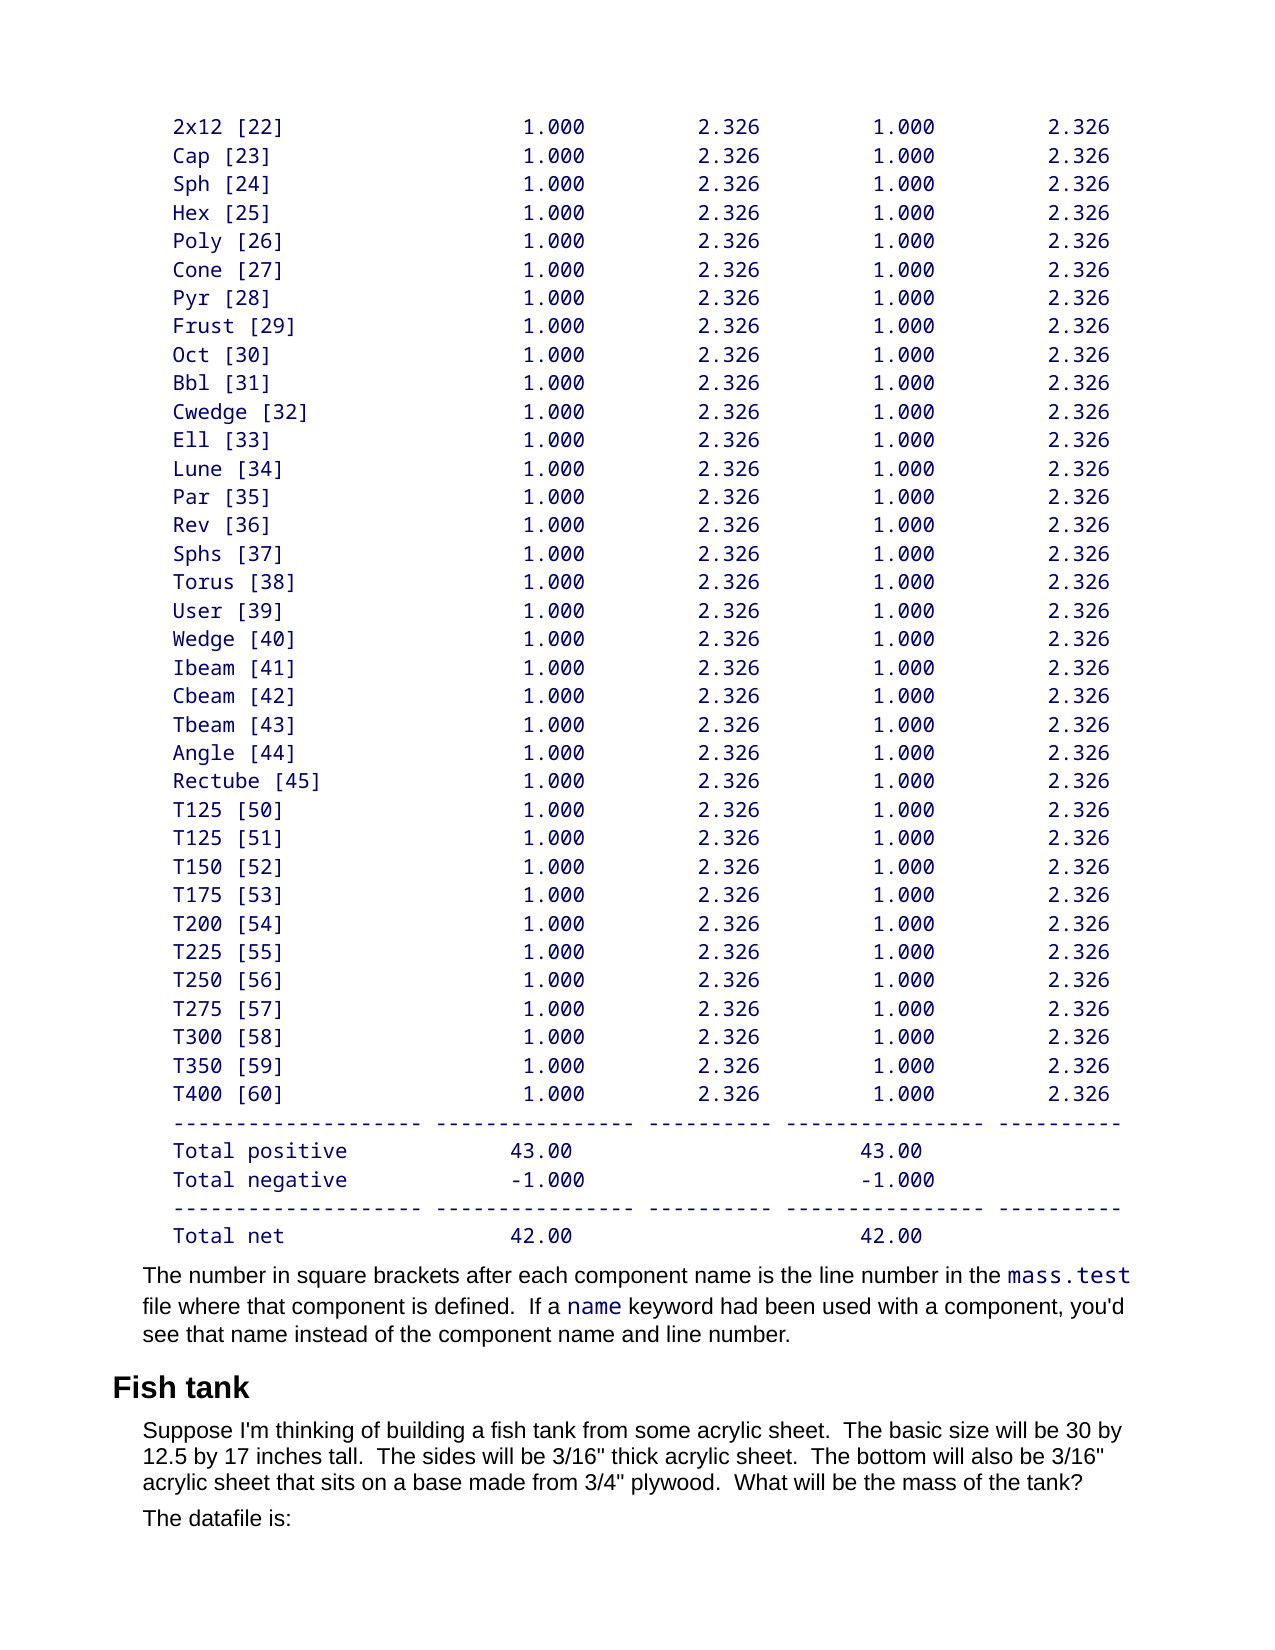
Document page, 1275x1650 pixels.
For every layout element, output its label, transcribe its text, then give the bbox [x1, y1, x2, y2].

text T275 [57] 1.000 2.326 1.000 2.326 [172, 994, 1162, 1022]
text T225 [55] 1.000 2.326 1.000 2.326 [172, 937, 1162, 966]
text Tbeam [43] 1.000 2.326 1.000 2.326 [172, 710, 1162, 738]
text T250 [56] 1.000 2.326 1.000 2.326 [172, 966, 1162, 994]
text Rectube [45] 1.000 2.326 1.000 2.326 [172, 767, 1162, 795]
text T175 [53] 1.000 2.326 1.000 2.326 [172, 880, 1162, 909]
text The datafile is: [142, 1505, 1162, 1531]
text Cap [23] 1.000 2.326 1.000 2.326 [172, 141, 1162, 169]
text T125 [51] 1.000 2.326 1.000 2.326 [172, 823, 1162, 852]
text Ibeam [41] 1.000 2.326 1.000 2.326 [172, 653, 1162, 681]
text Par [35] 1.000 2.326 1.000 2.326 [172, 482, 1162, 511]
text Cwedge [32] 1.000 2.326 1.000 2.326 [172, 397, 1162, 425]
text Frust [29] 1.000 2.326 1.000 2.326 [172, 312, 1162, 340]
text Ell [33] 1.000 2.326 1.000 2.326 [172, 425, 1162, 454]
text Oct [30] 1.000 2.326 1.000 2.326 [172, 340, 1162, 368]
text Cbeam [42] 1.000 2.326 1.000 2.326 [172, 681, 1162, 710]
text Total positive 43.00 43.00 [172, 1136, 1162, 1165]
text Wedge [40] 1.000 2.326 1.000 2.326 [172, 624, 1162, 653]
text Pyr [28] 1.000 2.326 1.000 2.326 [172, 283, 1162, 312]
text -------------------- ---------------- ---------- ---------------- ---------- [172, 1193, 1162, 1222]
text T300 [58] 1.000 2.326 1.000 2.326 [172, 1022, 1162, 1051]
text Lune [34] 1.000 2.326 1.000 2.326 [172, 454, 1162, 482]
text Poly [26] 1.000 2.326 1.000 2.326 [172, 226, 1162, 255]
text Torus [38] 1.000 2.326 1.000 2.326 [172, 567, 1162, 596]
text T125 [50] 1.000 2.326 1.000 2.326 [172, 795, 1162, 823]
text T150 [52] 1.000 2.326 1.000 2.326 [172, 852, 1162, 880]
text Sph [24] 1.000 2.326 1.000 2.326 [172, 169, 1162, 198]
text Sphs [37] 1.000 2.326 1.000 2.326 [172, 539, 1162, 567]
text Total negative -1.000 -1.000 [172, 1165, 1162, 1193]
text Total net 42.00 42.00 [172, 1222, 1162, 1250]
text Bbl [31] 1.000 2.326 1.000 2.326 [172, 368, 1162, 397]
text Cone [27] 1.000 2.326 1.000 2.326 [172, 255, 1162, 283]
text Hex [25] 1.000 2.326 1.000 2.326 [172, 198, 1162, 226]
text -------------------- ---------------- ---------- ---------------- ---------- [172, 1108, 1162, 1136]
text Suppose I'm thinking of building a fish tank from some acrylic sheet. The basic size will be 30 by 12.5 by 17 inches tall. The sides will be 3/16" thick acrylic sheet. The bottom will also be 3/16" acrylic sheet that sits on a base made from 3/4" plywood. What will be the mass of the tank? [142, 1417, 1162, 1496]
text T350 [59] 1.000 2.326 1.000 2.326 [172, 1051, 1162, 1079]
subtitle Fish tank [112, 1369, 1162, 1405]
text T400 [60] 1.000 2.326 1.000 2.326 [172, 1079, 1162, 1108]
text The number in square brackets after each component name is the line number in the mass.test file where that component is defined. If a name keyword had been used with a component, you'd see that name instead of the component name and line number. [142, 1259, 1162, 1348]
text User [39] 1.000 2.326 1.000 2.326 [172, 596, 1162, 624]
text 2x12 [22] 1.000 2.326 1.000 2.326 [172, 112, 1162, 141]
text Angle [44] 1.000 2.326 1.000 2.326 [172, 738, 1162, 767]
text T200 [54] 1.000 2.326 1.000 2.326 [172, 909, 1162, 937]
text Rev [36] 1.000 2.326 1.000 2.326 [172, 511, 1162, 539]
